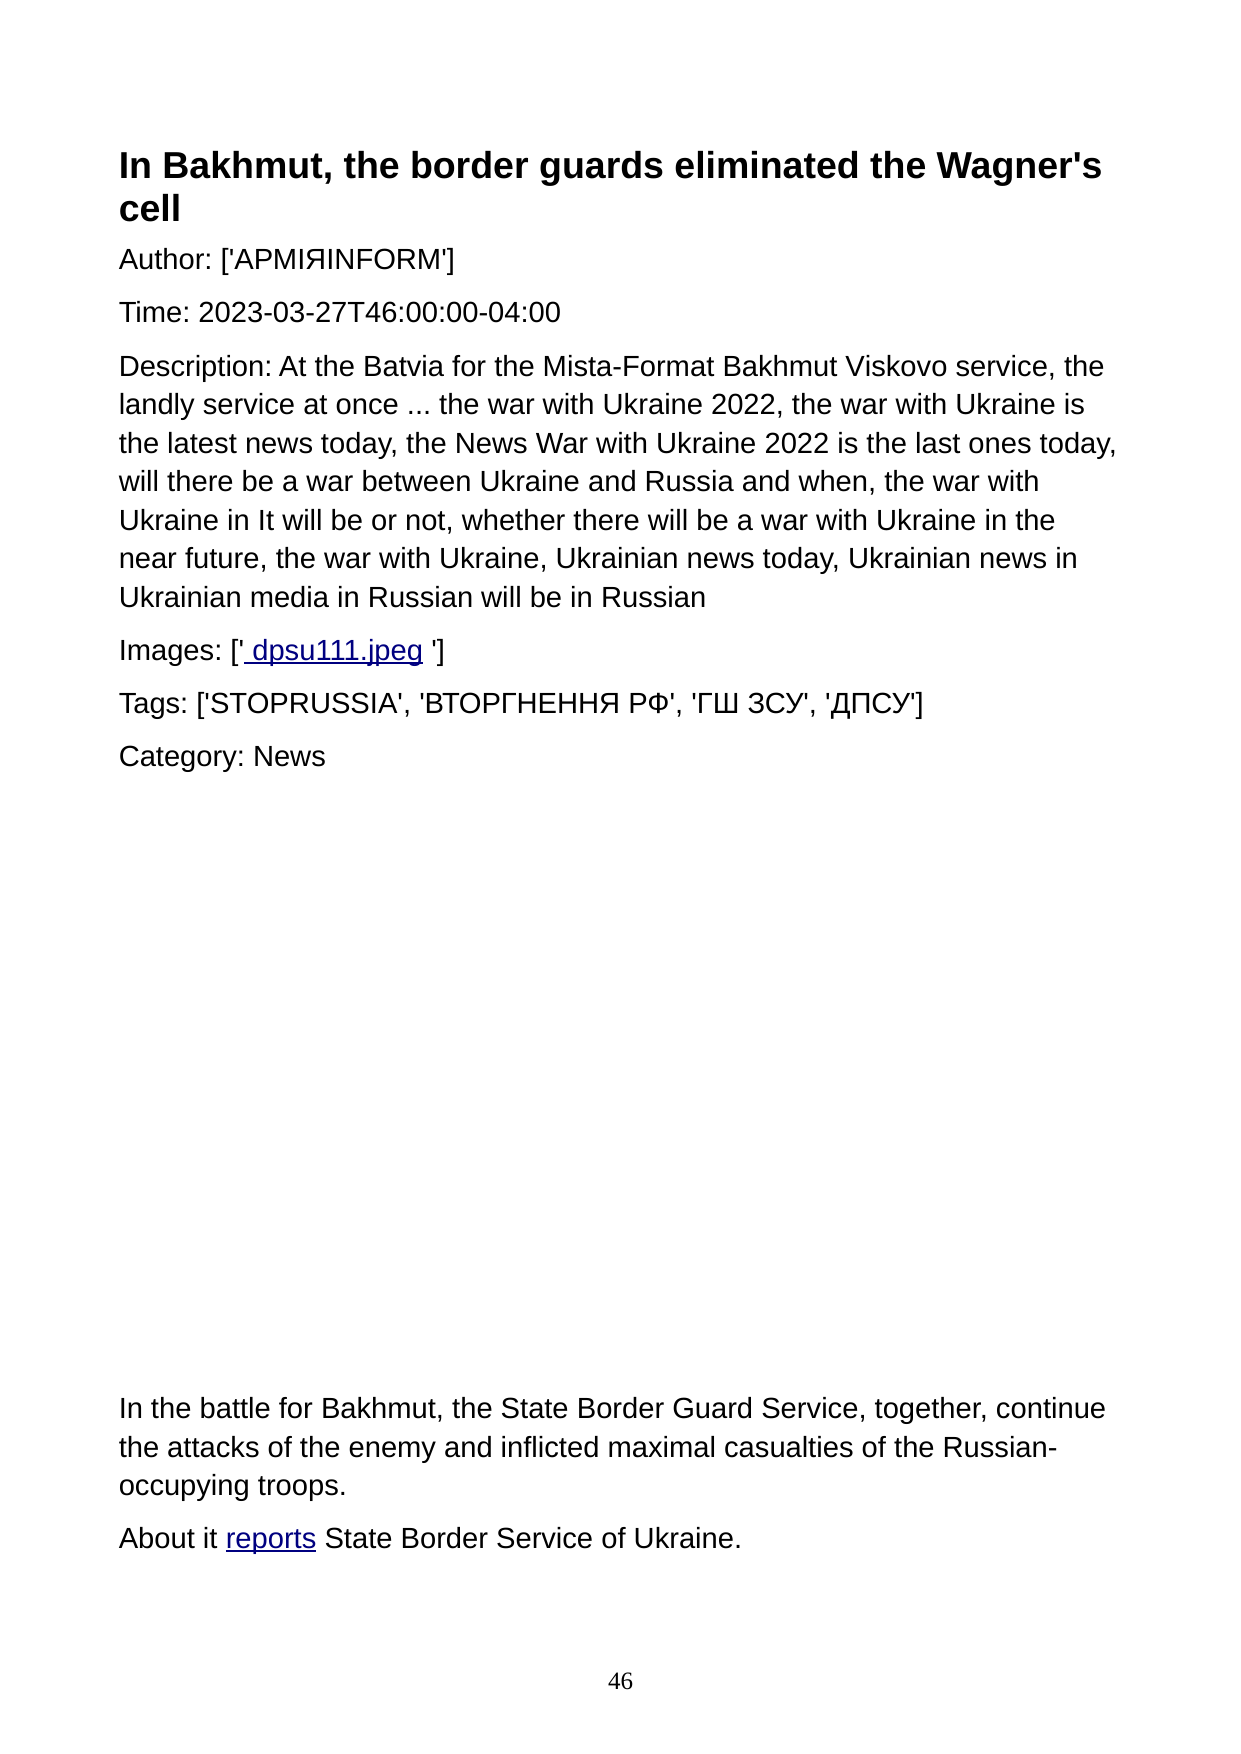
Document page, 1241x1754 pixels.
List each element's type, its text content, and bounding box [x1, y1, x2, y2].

text Author: ['АРМІЯINFORM'] [118, 242, 1122, 276]
text Category: News [118, 739, 1122, 773]
text About it reports State Border Service of Ukraine. [118, 1521, 1122, 1555]
text In the battle for Bakhmut, the State Border Guard Service, together, continue the attacks of the enemy and inflicted maximal casualties of the Russian-occupying troops. [118, 792, 1122, 1502]
text Time: 2023-03-27T46:00:00-04:00 [118, 295, 1122, 329]
text Images: [' dpsu111.jpeg '] [118, 633, 1122, 666]
subtitle In Bakhmut, the border guards eliminated the Wagner's cell [118, 143, 1122, 230]
text Description: At the Batvia for the Mista-Format Bakhmut Vіskovo service, the landly service at once ... the war with Ukraine 2022, the war with Ukraine is the latest news today, the News War with Ukraine 2022 is the last ones today, will there be a war between Ukraine and Russia and when, the war with Ukraine in It will be or not, whether there will be a war with Ukraine in the near future, the war with Ukraine, Ukrainian news today, Ukrainian news in Ukrainian media in Russian will be in Russian [118, 348, 1122, 613]
text Tags: ['STOPRUSSIA', 'ВТОРГНЕННЯ РФ', 'ГШ ЗСУ', 'ДПСУ'] [118, 686, 1122, 719]
